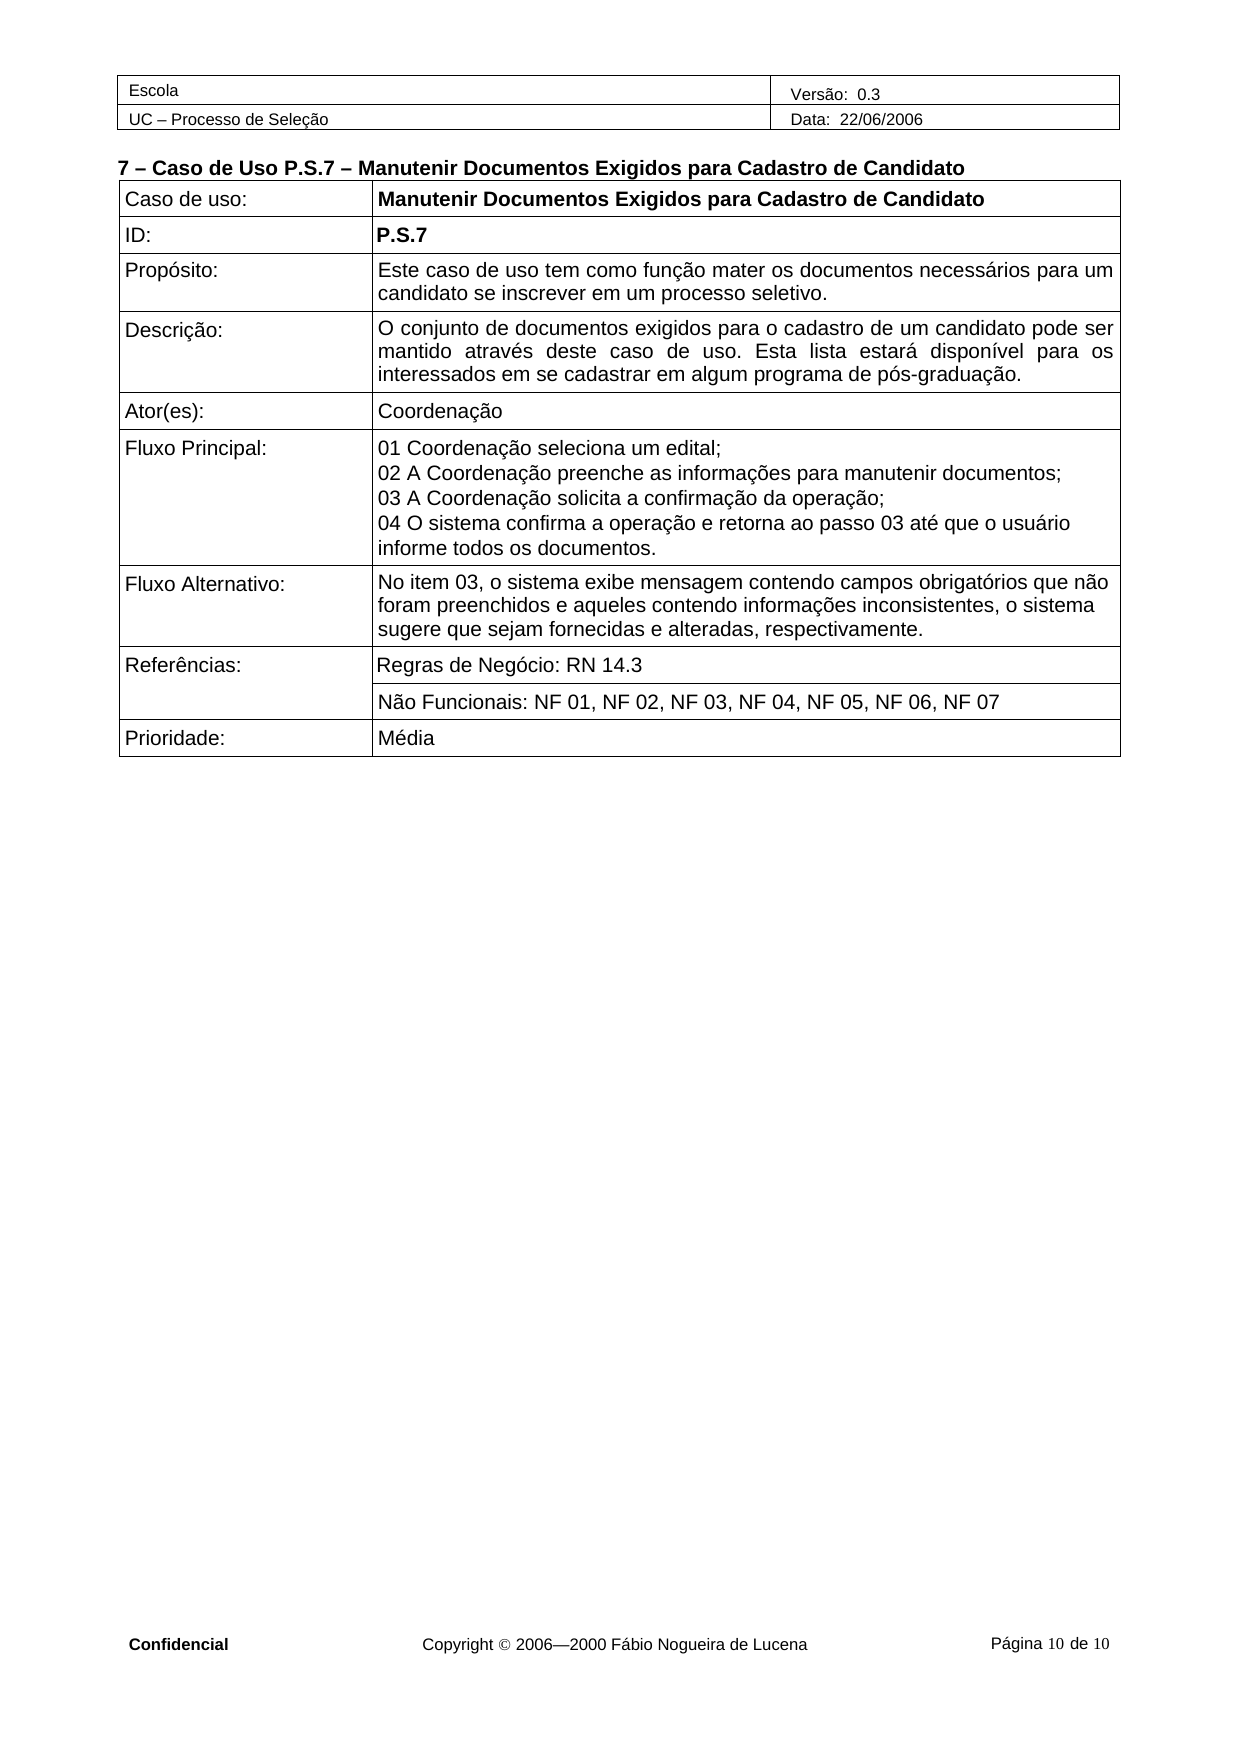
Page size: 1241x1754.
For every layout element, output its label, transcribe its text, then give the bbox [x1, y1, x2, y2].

table_cell Fluxo Alternativo: [120, 566, 372, 646]
table_cell O conjunto de documentos exigidos para o cadastro de um candidato pode ser mantido através deste caso de uso. Esta lista estará disponível para os interessados em se cadastrar em algum programa de pós-graduação. [373, 312, 1120, 392]
table_cell Descrição: [120, 312, 372, 392]
table_cell Não Funcionais: NF 01, NF 02, NF 03, NF 04, NF 05, NF 06, NF 07 [373, 684, 1120, 719]
table_cell No item 03, o sistema exibe mensagem contendo campos obrigatórios que não foram preenchidos e aqueles contendo informações inconsistentes, o sistema sugere que sejam fornecidas e alteradas, respectivamente. [373, 566, 1120, 646]
table_cell Prioridade: [120, 720, 372, 756]
table_header Regras de Negócio: RN 14.3 [373, 647, 1120, 683]
table_cell Ator(es): [120, 393, 372, 428]
table_cell P.S.7 [373, 217, 1120, 253]
table_cell Média [373, 720, 1120, 756]
table_cell ID: [120, 217, 372, 253]
text 7 – Caso de Uso P.S.7 – Manutenir Documentos Exigidos para Cadastro de Candidato [117, 154, 1120, 179]
table_header Manutenir Documentos Exigidos para Cadastro de Candidato [373, 181, 1120, 216]
table_cell Coordenação [373, 393, 1120, 428]
table_cell Fluxo Principal: [120, 430, 372, 565]
table_header Caso de uso: [120, 181, 372, 216]
table_cell Referências: [120, 647, 372, 719]
table_cell 01 Coordenação seleciona um edital; 02 A Coordenação preenche as informações para manutenir documentos; 03 A Coordenação solicita a confirmação da operação; 04 O sistema confirma a operação e retorna ao passo 03 até que o usuário informe todos os documentos. [373, 430, 1120, 565]
table_cell Este caso de uso tem como função mater os documentos necessários para um candidato se inscrever em um processo seletivo. [373, 254, 1120, 311]
table_cell Propósito: [120, 254, 372, 311]
